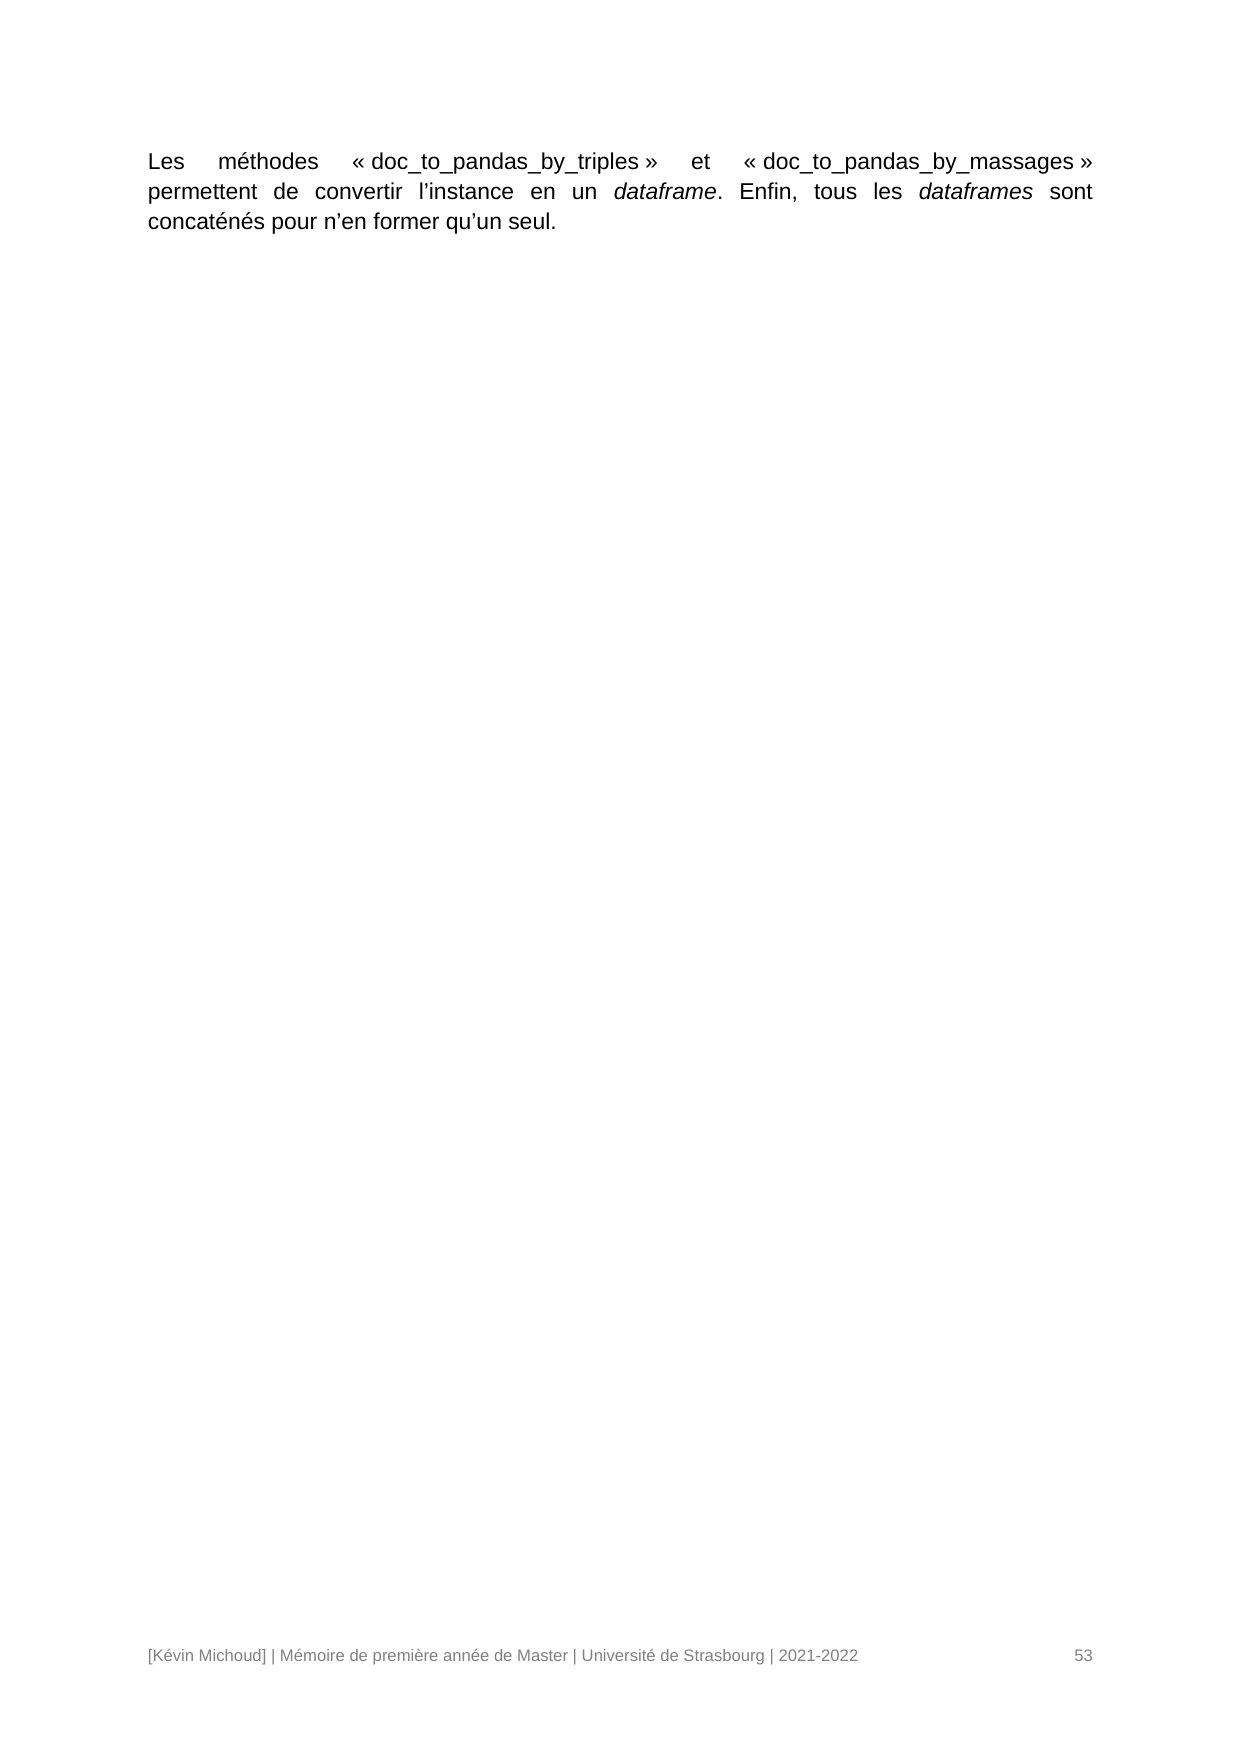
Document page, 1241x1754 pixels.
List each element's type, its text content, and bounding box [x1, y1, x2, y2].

text Les méthodes « doc_to_pandas_by_triples » et « doc_to_pandas_by_massages » permettent de convertir l’instance en un dataframe. Enfin, tous les dataframes sont concaténés pour n’en former qu’un seul. [148, 148, 1093, 234]
